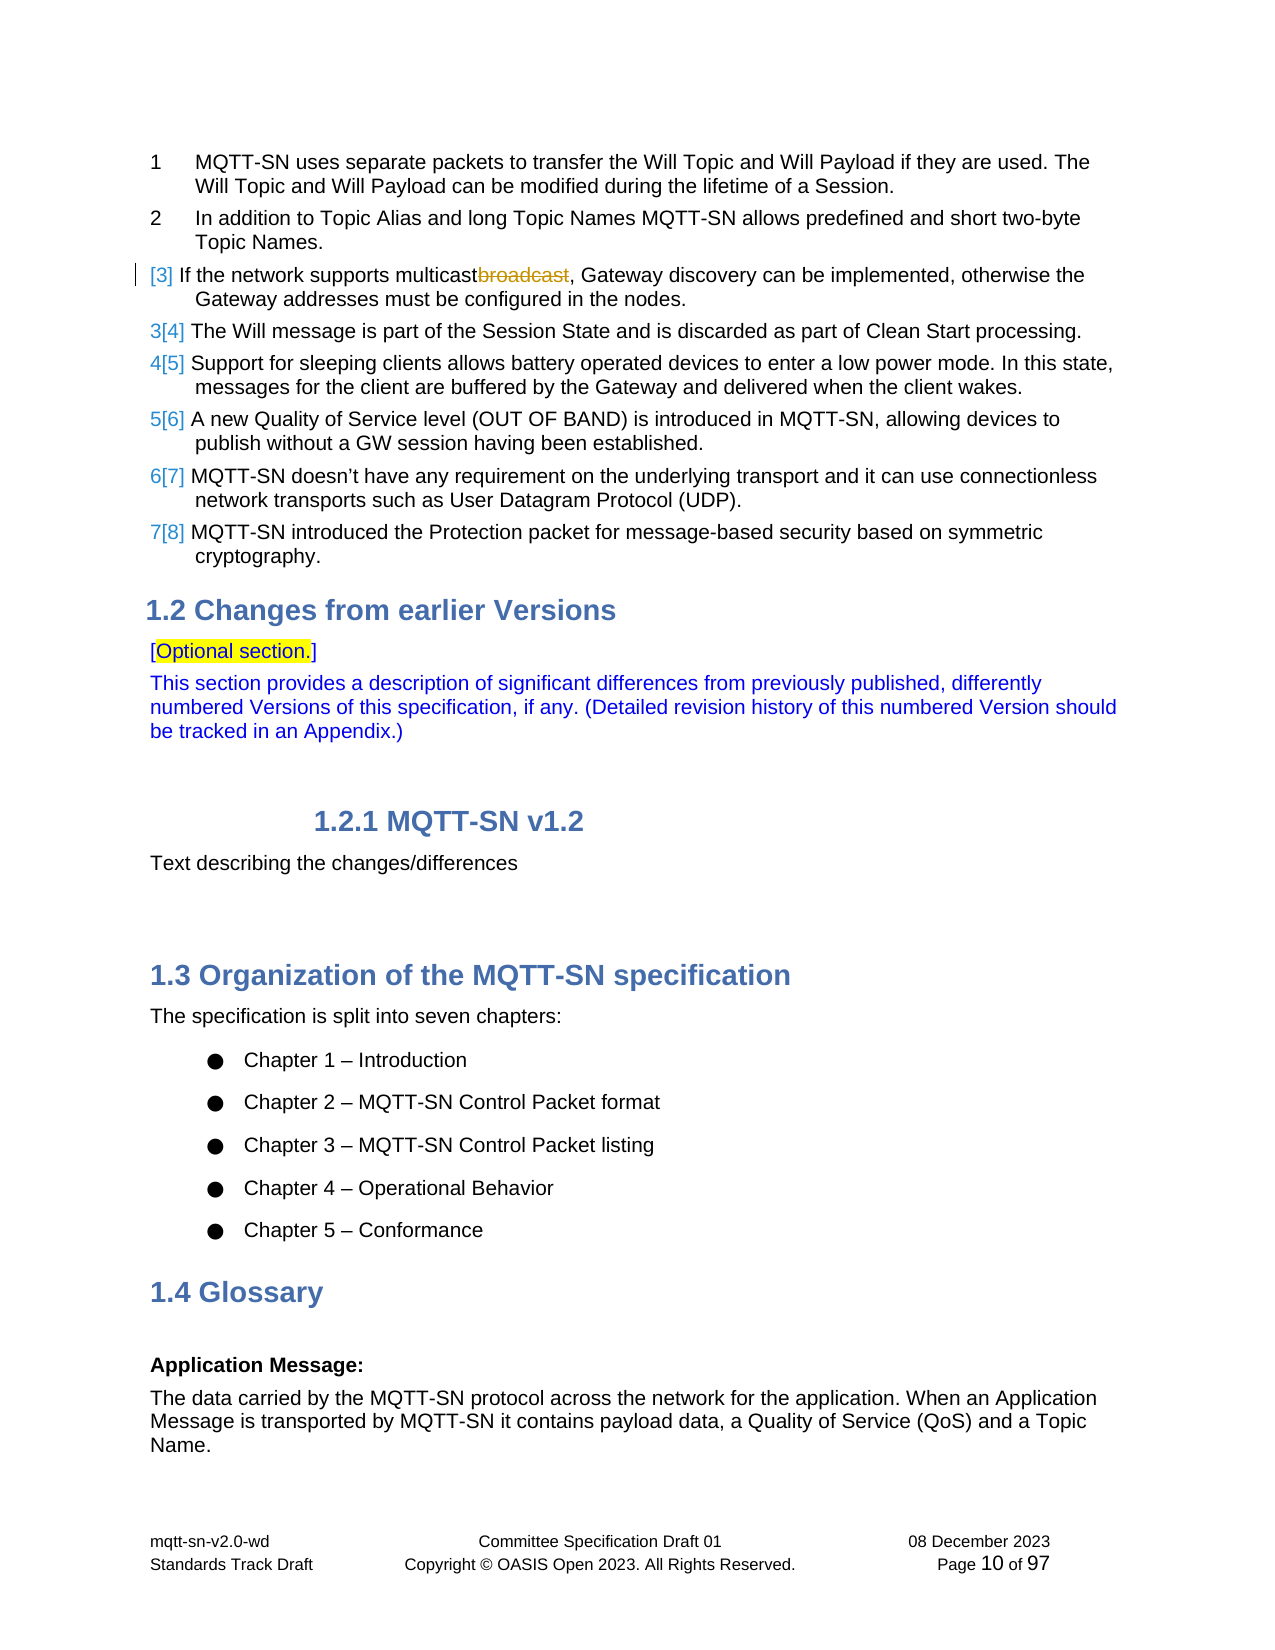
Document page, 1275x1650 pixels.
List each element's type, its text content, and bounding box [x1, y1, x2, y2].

text This section provides a description of significant differences from previously published, differently numbered Versions of this specification, if any. (Detailed revision history of this numbered Version should be tracked in an Appendix.) [150, 671, 1125, 743]
list Support for sleeping clients allows battery operated devices to enter a low power mode. In this state, messages for the client are buffered by the Gateway and delivered when the client wakes. [150, 351, 1125, 399]
list A new Quality of Service level (OUT OF BAND) is introduced in MQTT-SN, allowing devices to publish without a GW session having been established. [150, 407, 1125, 455]
subtitle 1.2 Changes from earlier Versions [145, 593, 1125, 626]
subtitle 1.4 Glossary [150, 1275, 1125, 1308]
list Chapter 3 – MQTT-SN Control Packet listing [206, 1122, 1125, 1164]
list Chapter 5 – Conformance [206, 1207, 1125, 1250]
list In addition to Topic Alias and long Topic Names MQTT-SN allows predefined and short two-byte Topic Names. [150, 206, 1125, 254]
list MQTT-SN introduced the Protection packet for message-based security based on symmetric cryptography. [150, 520, 1125, 568]
text [Optional section.] [150, 639, 1125, 663]
text Application Message: [150, 1353, 1125, 1377]
list Chapter 2 – MQTT-SN Control Packet format [206, 1079, 1125, 1122]
subtitle 1.3 Organization of the MQTT-SN specification [150, 958, 1125, 991]
subtitle 1.2.1 MQTT-SN v1.2 [313, 804, 1125, 838]
list Chapter 1 – Introduction [206, 1036, 1125, 1079]
text The specification is split into seven chapters: [150, 1004, 1125, 1028]
list The Will message is part of the Session State and is discarded as part of Clean Start processing. [150, 319, 1125, 343]
list Chapter 4 – Operational Behavior [206, 1164, 1125, 1207]
text Text describing the changes/differences [150, 850, 1125, 874]
list MQTT-SN uses separate packets to transfer the Will Topic and Will Payload if they are used. The Will Topic and Will Payload can be modified during the lifetime of a Session. [150, 150, 1125, 198]
list MQTT-SN doesn’t have any requirement on the underlying transport and it can use connectionless network transports such as User Datagram Protocol (UDP). [150, 463, 1125, 511]
list If the network supports multicast, Gateway discovery can be implemented, otherwise the Gateway addresses must be configured in the nodes. [150, 262, 1125, 310]
text The data carried by the MQTT-SN protocol across the network for the application. When an Application Message is transported by MQTT-SN it contains payload data, a Quality of Service (QoS) and a Topic Name. [150, 1385, 1125, 1457]
